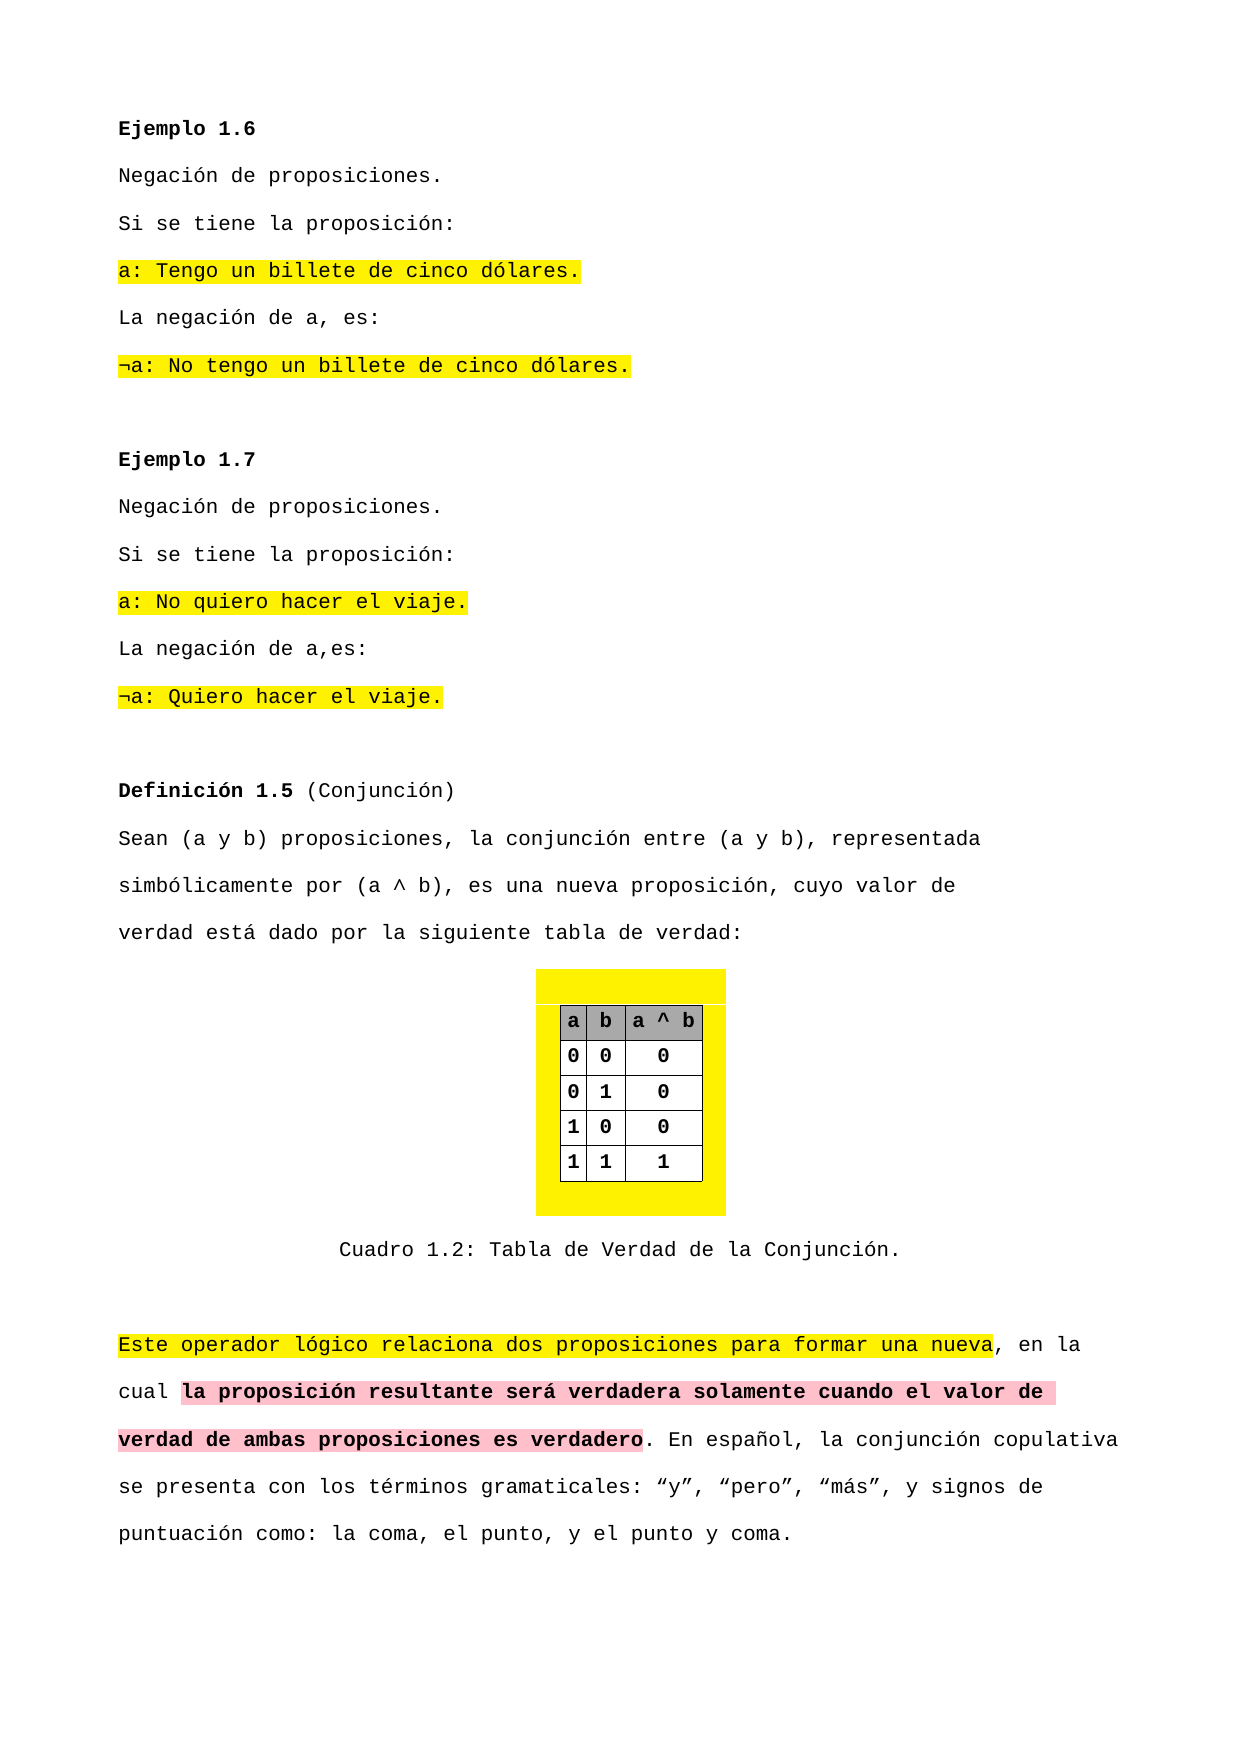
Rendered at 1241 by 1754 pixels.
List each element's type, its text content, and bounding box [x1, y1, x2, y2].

table_header [702, 969, 726, 1004]
text Si se tiene la proposición: [118, 213, 1122, 236]
table_cell 0 [561, 1041, 586, 1075]
text Negación de proposiciones. [118, 496, 1122, 520]
table_cell [703, 1075, 726, 1110]
table_cell [703, 1145, 726, 1181]
table_cell [702, 1181, 726, 1216]
text Ejemplo 1.7 [118, 449, 1122, 473]
table_cell b [587, 1006, 625, 1040]
table_cell [536, 1075, 560, 1110]
table_cell [625, 1182, 702, 1216]
table_cell 0 [626, 1041, 702, 1075]
text La negación de a,es: [118, 638, 1122, 662]
text ¬a: Quiero hacer el viaje. [118, 686, 1122, 709]
text ¬a: No tengo un billete de cinco dólares. [118, 354, 1122, 378]
table_header [625, 969, 702, 1004]
table_cell 0 [626, 1111, 702, 1145]
table_cell [560, 1182, 586, 1216]
table_header [536, 969, 560, 1004]
table_header [586, 969, 625, 1004]
table_cell [536, 1181, 560, 1216]
table_cell 0 [561, 1076, 586, 1110]
table_cell [536, 1145, 560, 1181]
table_cell a ^ b [626, 1006, 702, 1040]
table_cell 1 [561, 1111, 586, 1145]
table_cell 1 [587, 1076, 625, 1110]
table_cell [536, 1005, 560, 1040]
text Ejemplo 1.6 [118, 118, 1122, 142]
table_cell [536, 1110, 560, 1145]
text Este operador lógico relaciona dos proposiciones para formar una nueva, en la cual la proposición resultante será verdadera solamente cuando el valor de verdad de ambas proposiciones es verdadero. En español, la conjunción copulativa se presenta con los términos gramaticales: “y”, “pero”, “más”, y signos de puntuación como: la coma, el punto, y el punto y coma. [118, 1334, 1122, 1547]
text Cuadro 1.2: Tabla de Verdad de la Conjunción. [118, 1239, 1122, 1263]
table_cell 0 [587, 1041, 625, 1075]
text Negación de proposiciones. [118, 165, 1122, 189]
text simbólicamente por (a ∧ b), es una nueva proposición, cuyo valor de [118, 875, 1122, 898]
text Sean (a y b) proposiciones, la conjunción entre (a y b), representada [118, 827, 1122, 851]
text La negación de a, es: [118, 307, 1122, 331]
text Si se tiene la proposición: [118, 544, 1122, 567]
table_cell 1 [587, 1146, 625, 1181]
table_cell 0 [626, 1076, 702, 1110]
table_cell [586, 1182, 625, 1216]
table_header [560, 969, 586, 1004]
table_cell 0 [587, 1111, 625, 1145]
table_cell a [561, 1006, 586, 1040]
table_cell 1 [626, 1146, 702, 1181]
text verdad está dado por la siguiente tabla de verdad: [118, 922, 1122, 946]
table_cell [703, 1005, 726, 1040]
text Definición 1.5 (Conjunción) [118, 780, 1122, 804]
text a: No quiero hacer el viaje. [118, 591, 1122, 615]
table_cell [536, 1040, 560, 1075]
text a: Tengo un billete de cinco dólares. [118, 260, 1122, 284]
table_cell [703, 1040, 726, 1075]
table_cell 1 [561, 1146, 586, 1181]
table_cell [703, 1110, 726, 1145]
